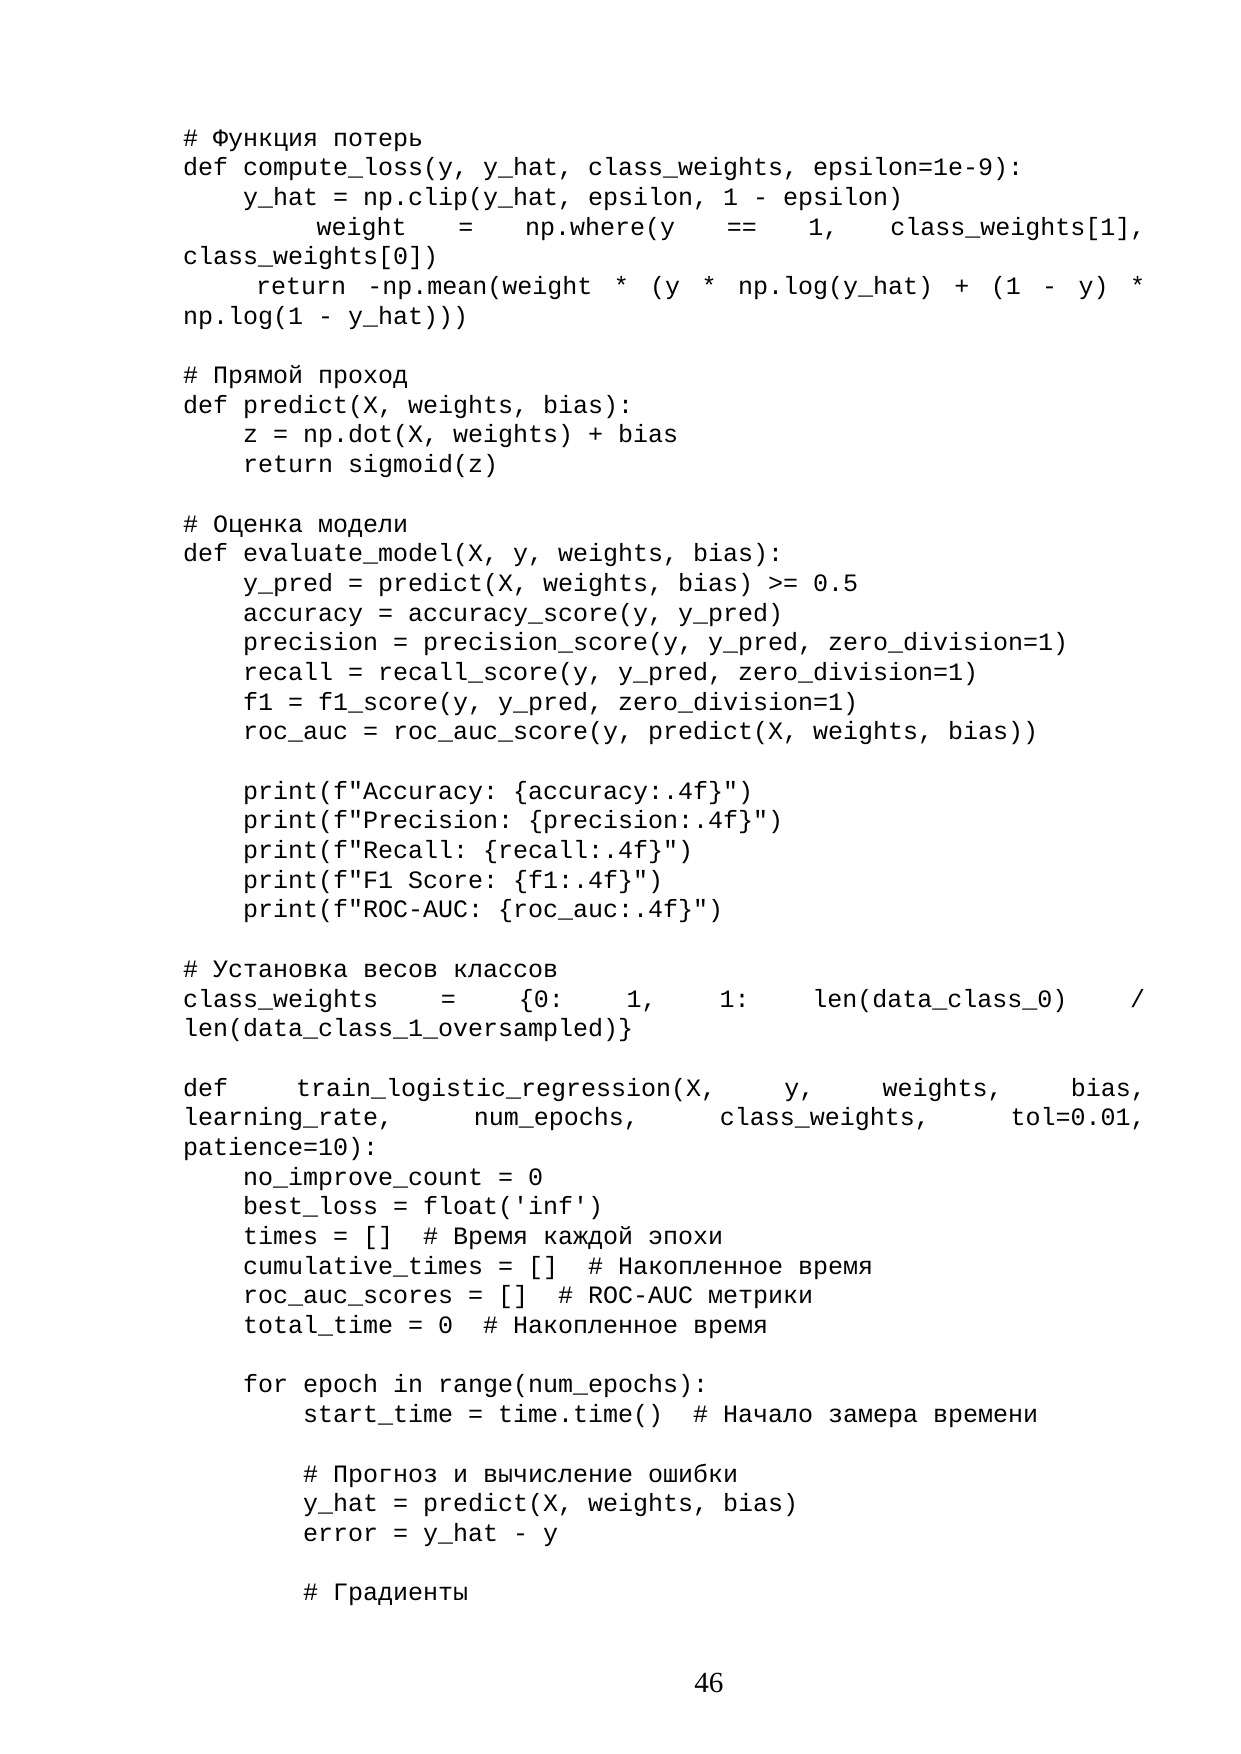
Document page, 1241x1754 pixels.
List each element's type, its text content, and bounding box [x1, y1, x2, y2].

table_header # Функция потерь def compute_loss(y, y_hat, class_weights, epsilon=1e-9): y_hat = np.clip(y_hat, epsilon, 1 - epsilon) weight = np.where(y == 1, class_weights[1], class_weights[0]) return -np.mean(weight * (y * np.log(y_hat) + (1 - y) * np.log(1 - y_hat))) # Прямой проход def predict(X, weights, bias): z = np.dot(X, weights) + bias return sigmoid(z) # Оценка модели def evaluate_model(X, y, weights, bias): y_pred = predict(X, weights, bias) >= 0.5 accuracy = accuracy_score(y, y_pred) precision = precision_score(y, y_pred, zero_division=1) recall = recall_score(y, y_pred, zero_division=1) f1 = f1_score(y, y_pred, zero_division=1) roc_auc = roc_auc_score(y, predict(X, weights, bias)) print(f"Accuracy: {accuracy:.4f}") print(f"Precision: {precision:.4f}") print(f"Recall: {recall:.4f}") print(f"F1 Score: {f1:.4f}") print(f"ROC-AUC: {roc_auc:.4f}") # Установка весов классов class_weights = {0: 1, 1: len(data_class_0) / len(data_class_1_oversampled)} def train_logistic_regression(X, y, weights, bias, learning_rate, num_epochs, class_weights, tol=0.01, patience=10): no_improve_count = 0 best_loss = float('inf') times = [] # Время каждой эпохи cumulative_times = [] # Накопленное время roc_auc_scores = [] # ROC-AUC метрики total_time = 0 # Накопленное время for epoch in range(num_epochs): start_time = time.time() # Начало замера времени # Прогноз и вычисление ошибки y_hat = predict(X, weights, bias) error = y_hat - y # Градиенты [177, 118, 1152, 1614]
